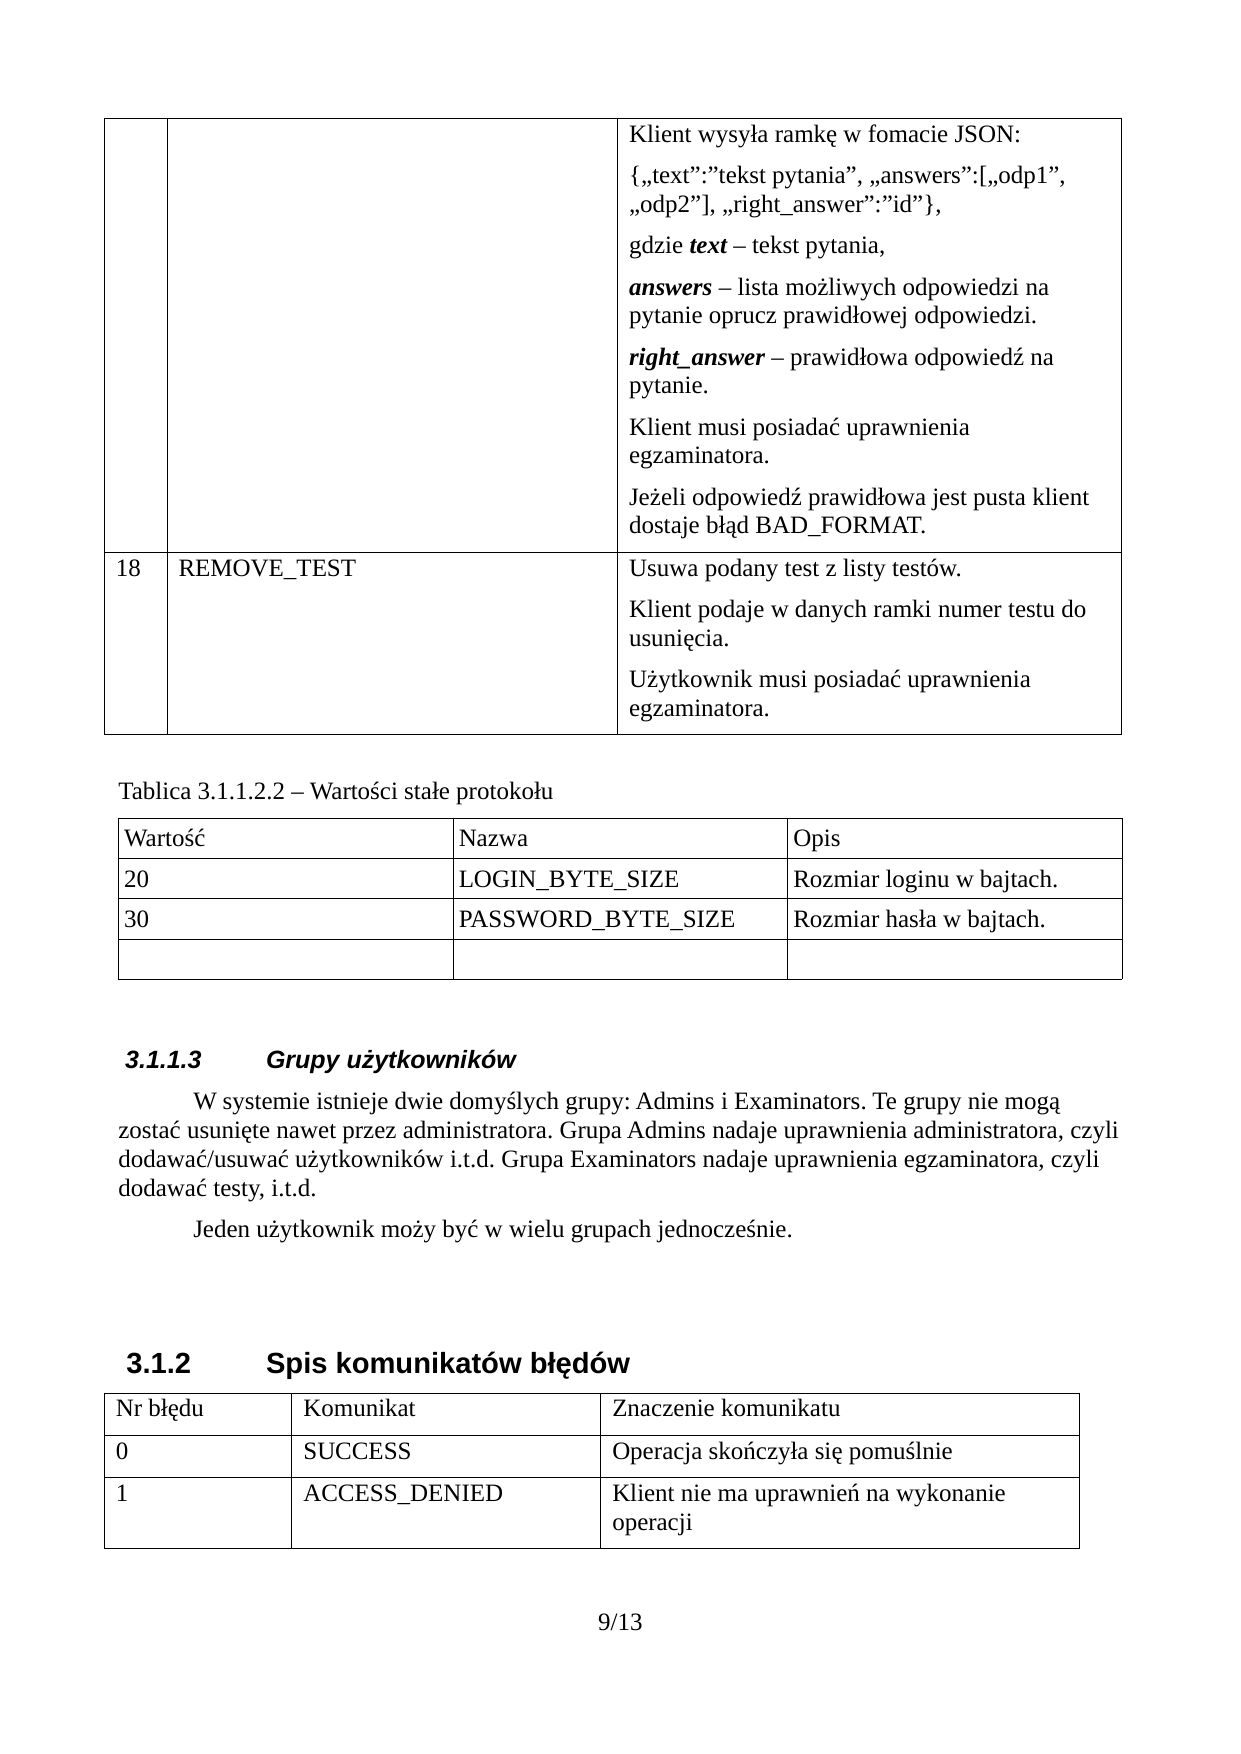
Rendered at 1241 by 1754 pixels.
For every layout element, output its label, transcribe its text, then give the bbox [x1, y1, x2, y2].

table_cell Rozmiar hasła w bajtach. [788, 899, 1122, 938]
table_cell Usuwa podany test z listy testów. Klient podaje w danych ramki numer testu do usunięcia. Użytkownik musi posiadać uprawnienia egzaminatora. [618, 553, 1121, 734]
text Tablica 3.1.1.2.2 – Wartości stałe protokołu [118, 776, 1122, 805]
table_cell 30 [119, 899, 453, 938]
table_header Opis [788, 819, 1122, 858]
table_cell [788, 940, 1122, 979]
table_cell Klient wysyła ramkę w fomacie JSON: {„text”:”tekst pytania”, „answers”:[„odp1”, „odp2”], „right_answer”:”id”}, gdzie text – tekst pytania, answers – lista możliwych odpowiedzi na pytanie oprucz prawidłowej odpowiedzi. right_answer – prawidłowa odpowiedź na pytanie. Klient musi posiadać uprawnienia egzaminatora. Jeżeli odpowiedź prawidłowa jest pusta klient dostaje błąd BAD_FORMAT. [618, 119, 1121, 552]
table_cell [105, 119, 167, 552]
subtitle Spis komunikatów błędów [118, 1346, 1122, 1380]
table_cell [454, 940, 787, 979]
table_cell REMOVE_TEST [168, 553, 617, 734]
table_cell SUCCESS [292, 1436, 600, 1477]
table_cell Rozmiar loginu w bajtach. [788, 859, 1122, 898]
table_cell LOGIN_BYTE_SIZE [454, 859, 787, 898]
table_cell [168, 119, 617, 552]
table_header Nr błędu [105, 1394, 291, 1435]
table_cell Operacja skończyła się pomuślnie [601, 1436, 1079, 1477]
text W systemie istnieje dwie domyślych grupy: Admins i Examinators. Te grupy nie mogą zostać usunięte nawet przez administratora. Grupa Admins nadaje uprawnienia administratora, czyli dodawać/usuwać użytkowników i.t.d. Grupa Examinators nadaje uprawnienia egzaminatora, czyli dodawać testy, i.t.d. [118, 1086, 1122, 1201]
table_header Znaczenie komunikatu [601, 1394, 1079, 1435]
table_header Wartość [119, 819, 453, 858]
table_header Nazwa [454, 819, 787, 858]
text Jeden użytkownik moży być w wielu grupach jednocześnie. [118, 1214, 1122, 1243]
table_cell 18 [105, 553, 167, 734]
table_cell ACCESS_DENIED [292, 1478, 600, 1548]
table_cell [119, 940, 453, 979]
table_cell 0 [105, 1436, 291, 1477]
table_cell Klient nie ma uprawnień na wykonanie operacji [601, 1478, 1079, 1548]
table_cell PASSWORD_BYTE_SIZE [454, 899, 787, 938]
table_header Komunikat [292, 1394, 600, 1435]
table_cell 20 [119, 859, 453, 898]
subtitle Grupy użytkowników [118, 1045, 1122, 1074]
table_cell 1 [105, 1478, 291, 1548]
